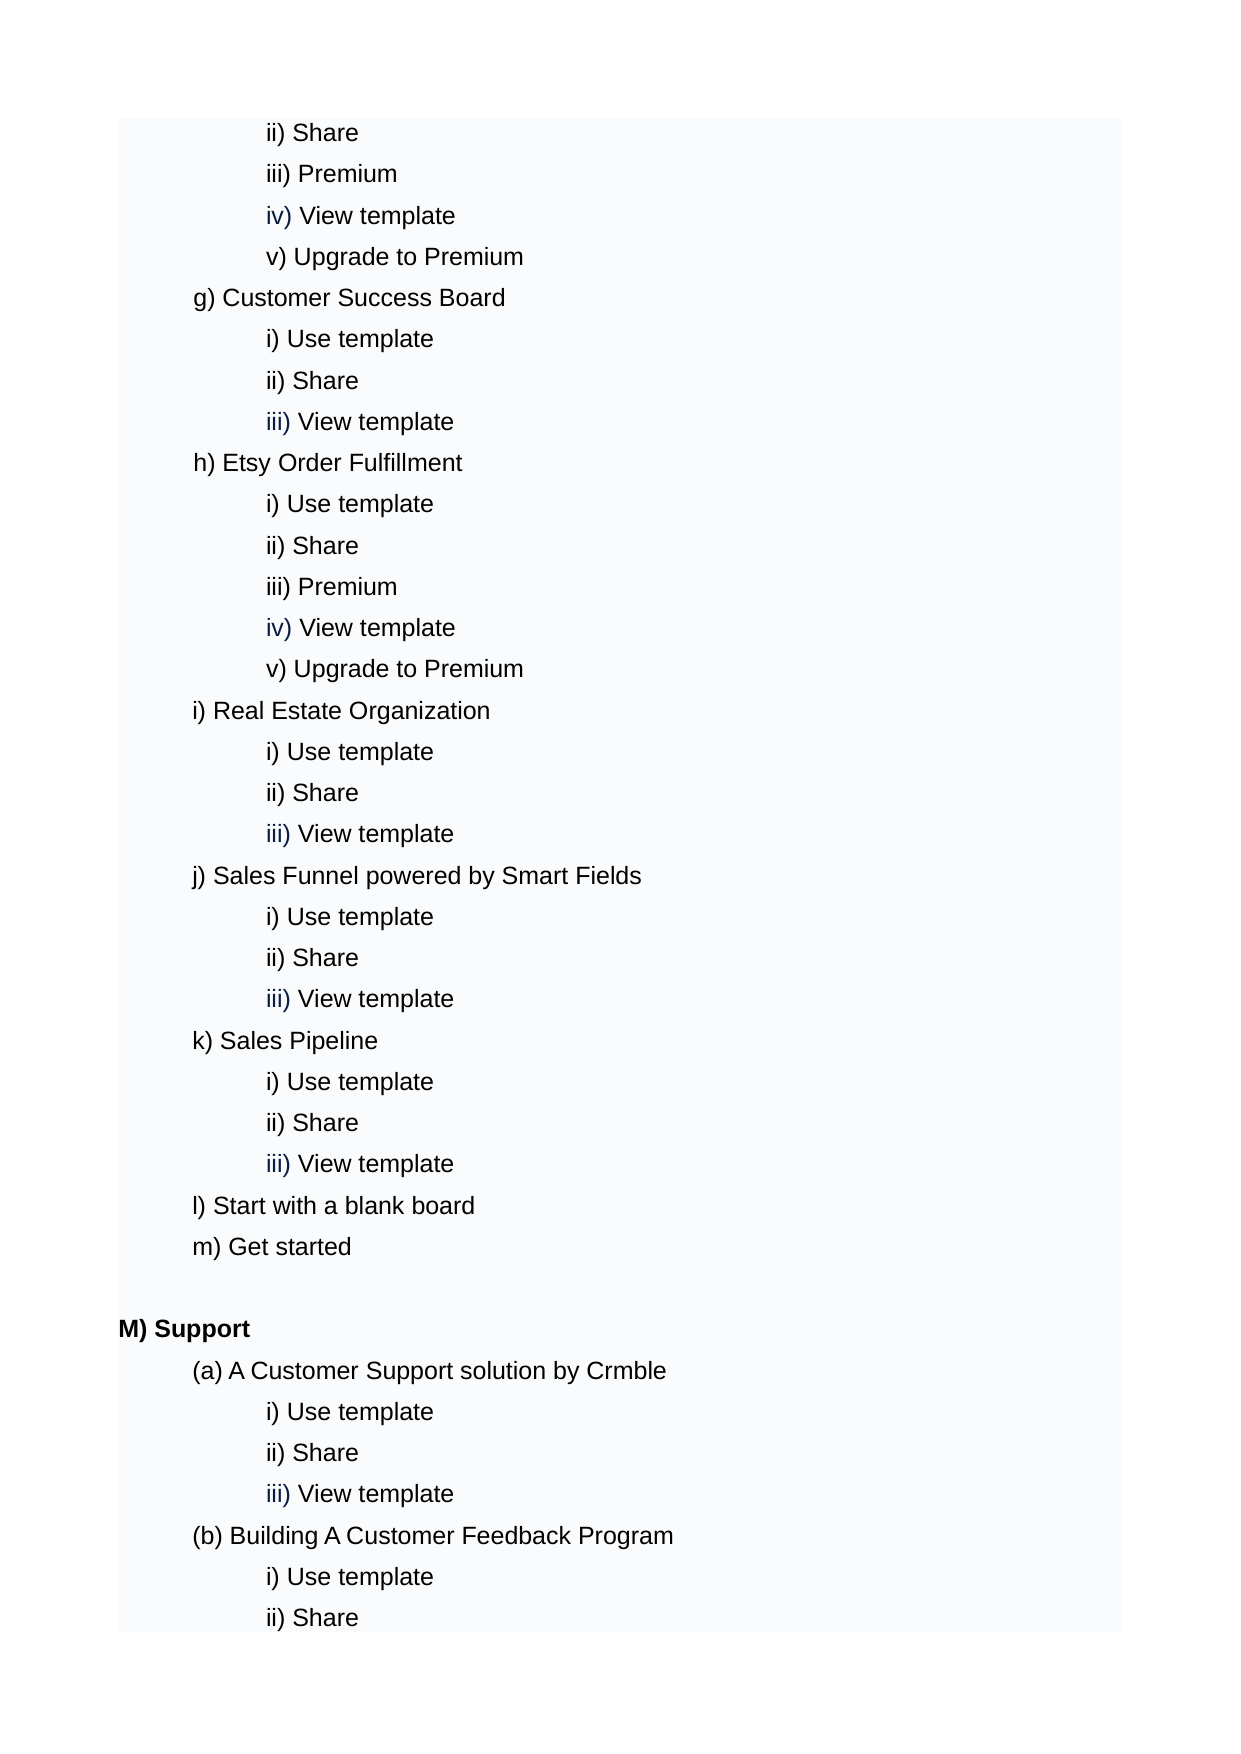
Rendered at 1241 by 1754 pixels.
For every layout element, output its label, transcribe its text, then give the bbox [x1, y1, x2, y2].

text iii) Premium [118, 572, 1122, 601]
text iii) View template [118, 984, 1122, 1013]
text iii) View template [118, 407, 1122, 436]
text M) Support [118, 1314, 1122, 1343]
text ii) Share [118, 778, 1122, 807]
text i) Use template [118, 902, 1122, 931]
text iv) View template [118, 613, 1122, 642]
text g) Customer Success Board [118, 283, 1122, 312]
text iii) View template [118, 1479, 1122, 1508]
text i) Use template [118, 737, 1122, 766]
text i) Use template [118, 1562, 1122, 1591]
text j) Sales Funnel powered by Smart Fields [118, 861, 1122, 889]
text iii) View template [118, 1149, 1122, 1178]
text ii) Share [118, 531, 1122, 559]
text m) Get started [118, 1232, 1122, 1261]
text ii) Share [118, 943, 1122, 972]
text i) Use template [118, 324, 1122, 353]
text v) Upgrade to Premium [118, 242, 1122, 271]
text ii) Share [118, 1438, 1122, 1467]
text l) Start with a blank board [118, 1191, 1122, 1219]
text i) Use template [118, 1067, 1122, 1096]
text i) Use template [118, 489, 1122, 518]
text iii) View template [118, 819, 1122, 848]
text ii) Share [118, 118, 1122, 147]
text v) Upgrade to Premium [118, 654, 1122, 683]
text (a) A Customer Support solution by Crmble [118, 1356, 1122, 1384]
text iii) Premium [118, 159, 1122, 188]
text i) Real Estate Organization [118, 696, 1122, 724]
text ii) Share [118, 1108, 1122, 1137]
text k) Sales Pipeline [118, 1026, 1122, 1054]
text h) Etsy Order Fulfillment [118, 448, 1122, 477]
text (b) Building A Customer Feedback Program [118, 1521, 1122, 1549]
text ii) Share [118, 1603, 1122, 1632]
text i) Use template [118, 1397, 1122, 1426]
text iv) View template [118, 201, 1122, 229]
text ii) Share [118, 366, 1122, 394]
